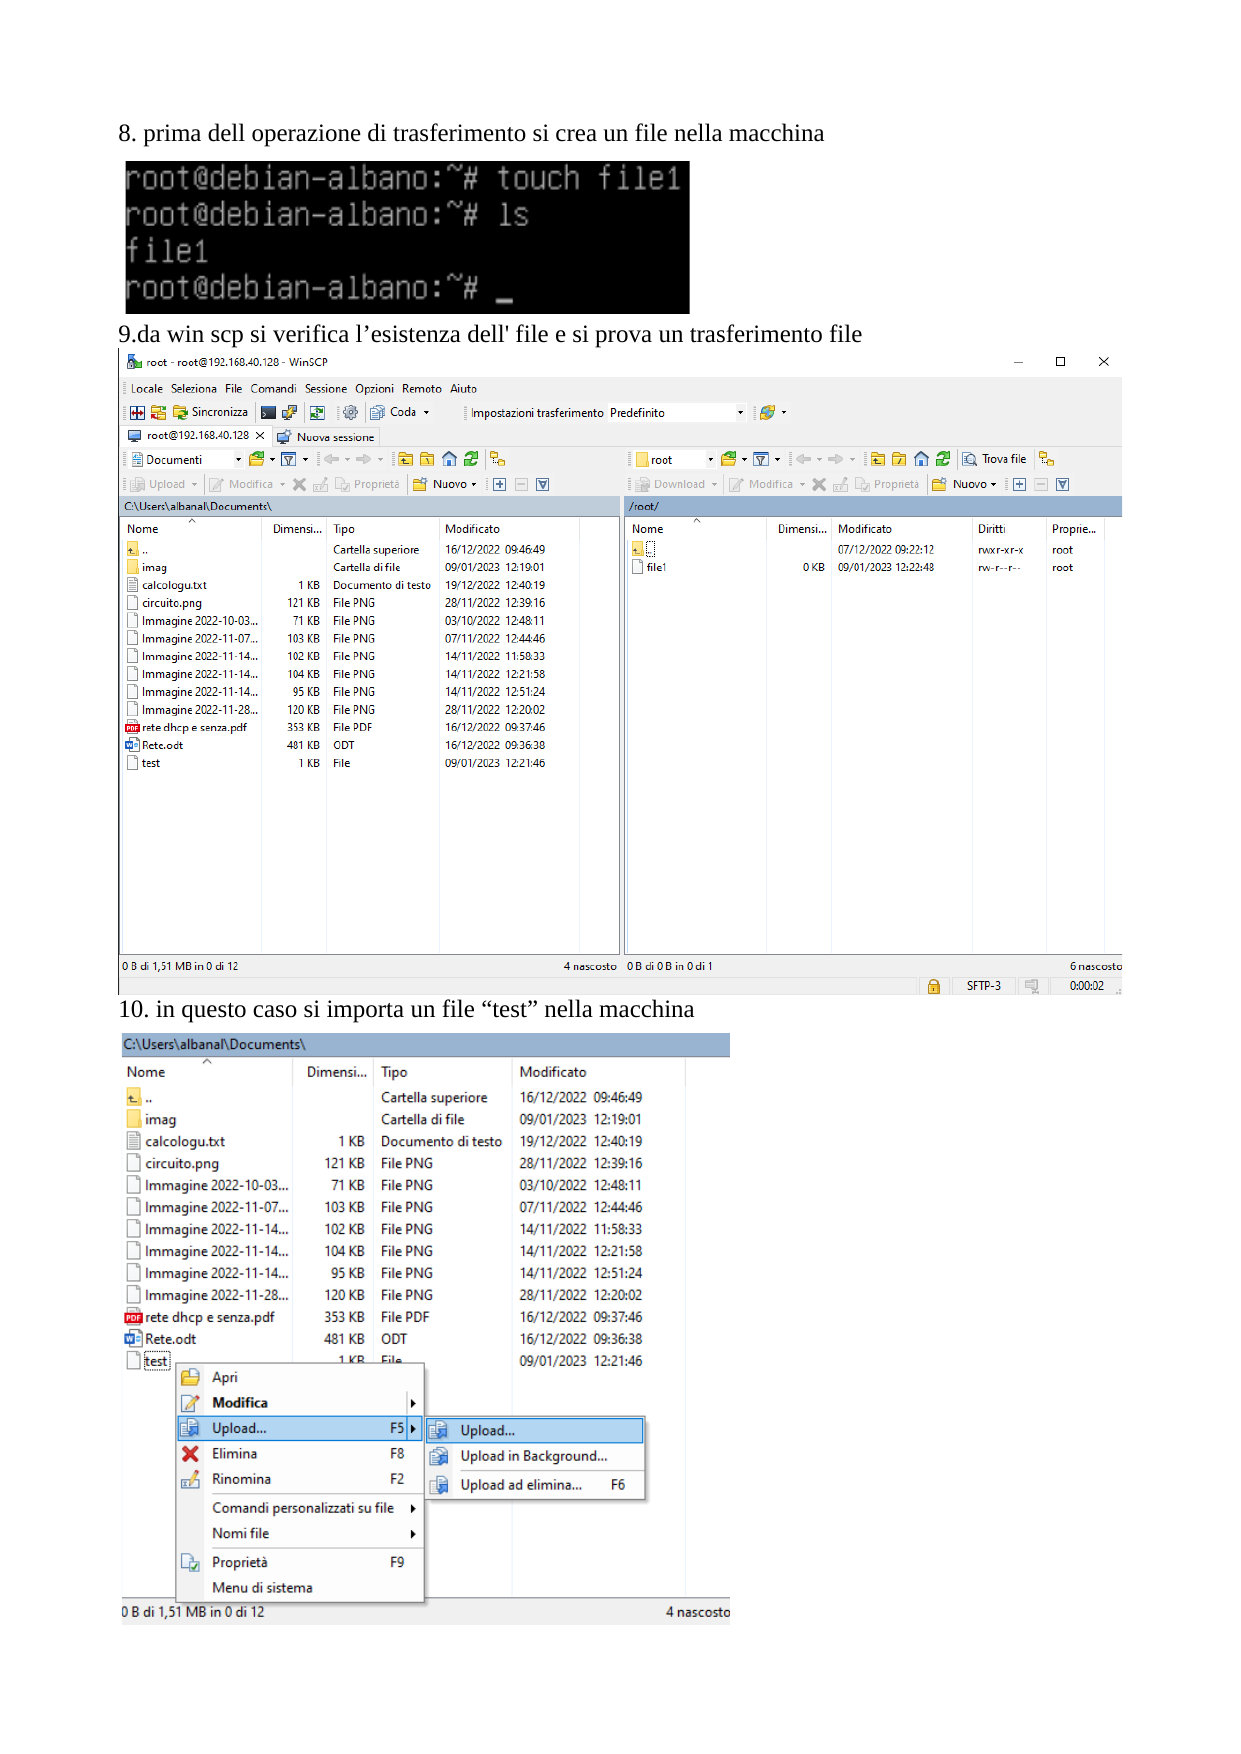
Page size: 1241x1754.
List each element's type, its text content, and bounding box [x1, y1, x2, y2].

text 10. in questo caso si importa un file “test” nella macchina [118, 995, 1122, 1023]
text 9.da win scp si verifica l’esistenza dell' file e si prova un trasferimento file [118, 319, 1122, 348]
picture [125, 161, 690, 314]
picture [118, 348, 1123, 995]
text 8. prima dell operazione di trasferimento si crea un file nella macchina [118, 118, 1122, 147]
picture [121, 1033, 730, 1625]
